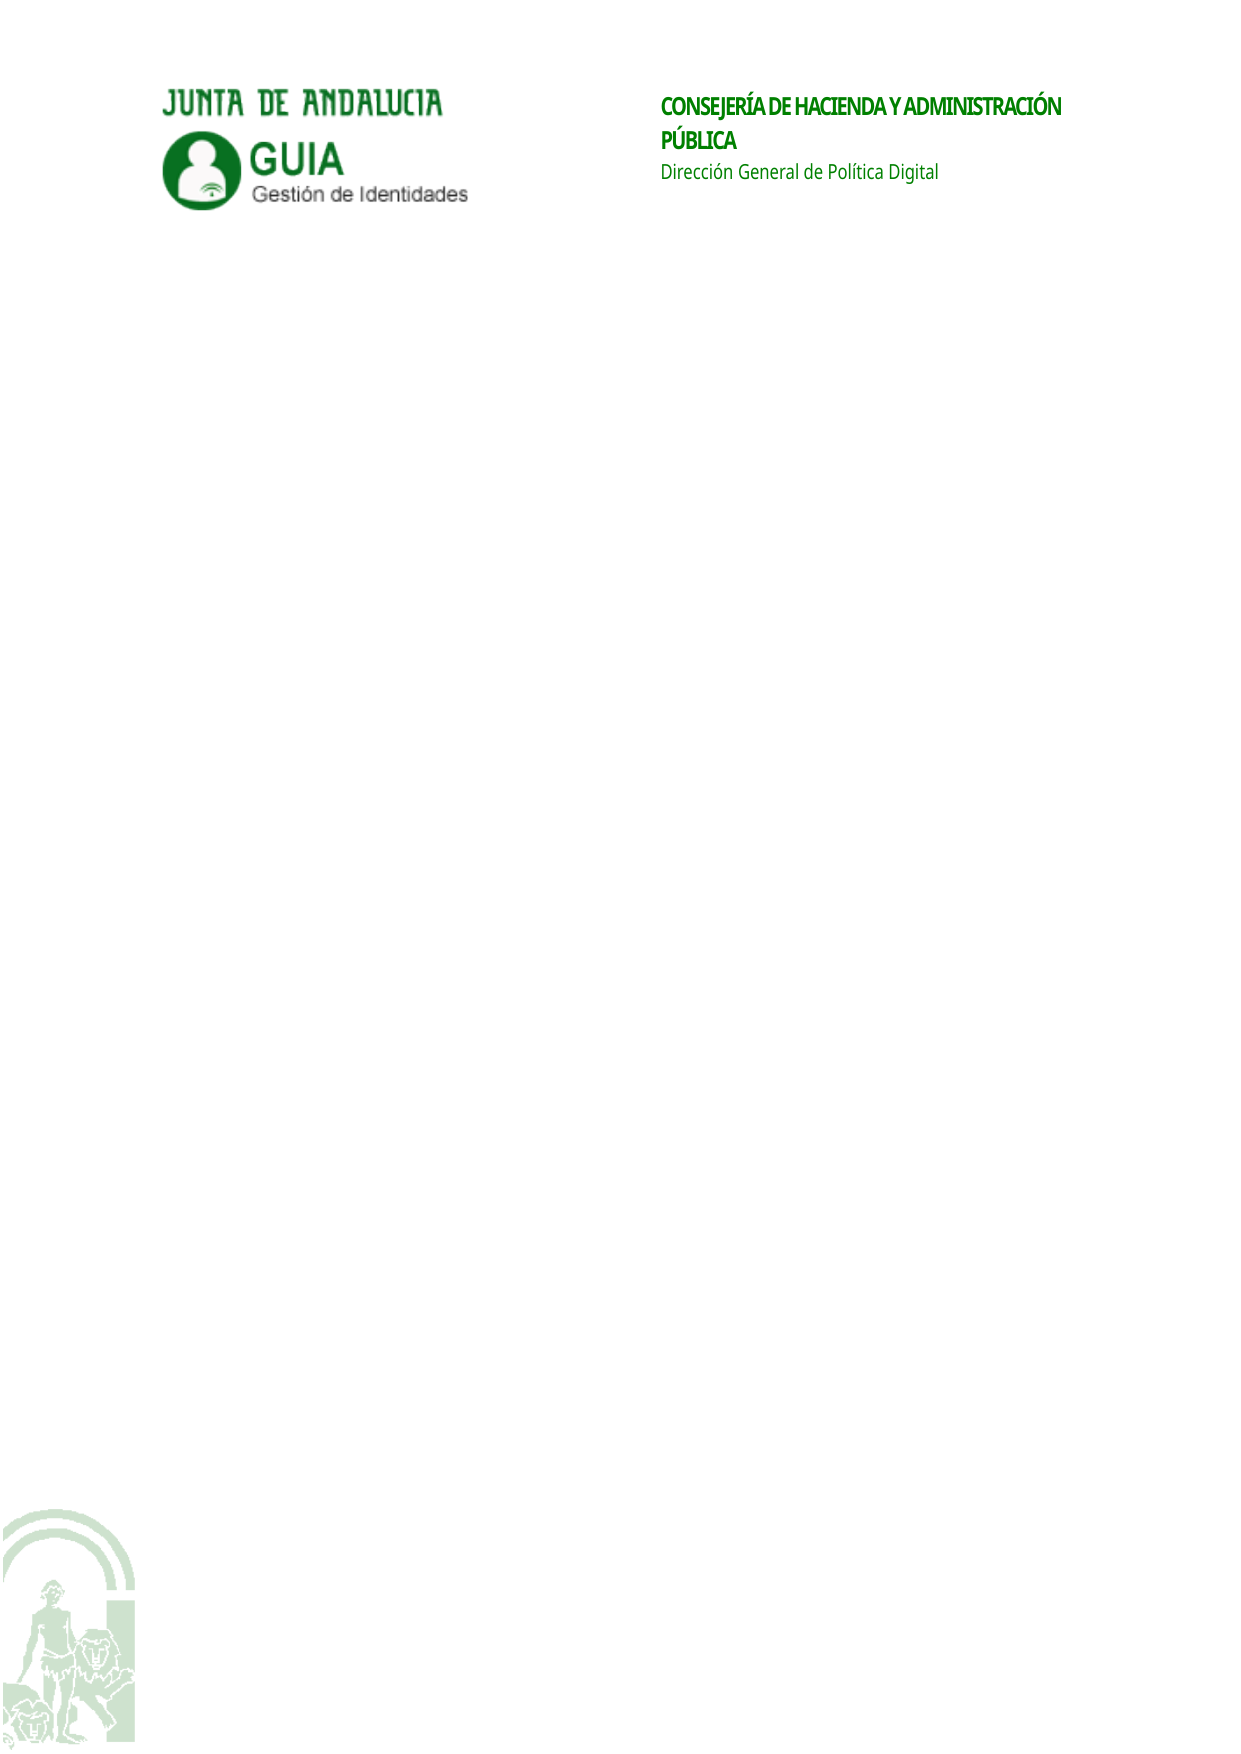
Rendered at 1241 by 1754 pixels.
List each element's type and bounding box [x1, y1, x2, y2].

picture [3, 1508, 136, 1750]
picture [147, 82, 498, 225]
